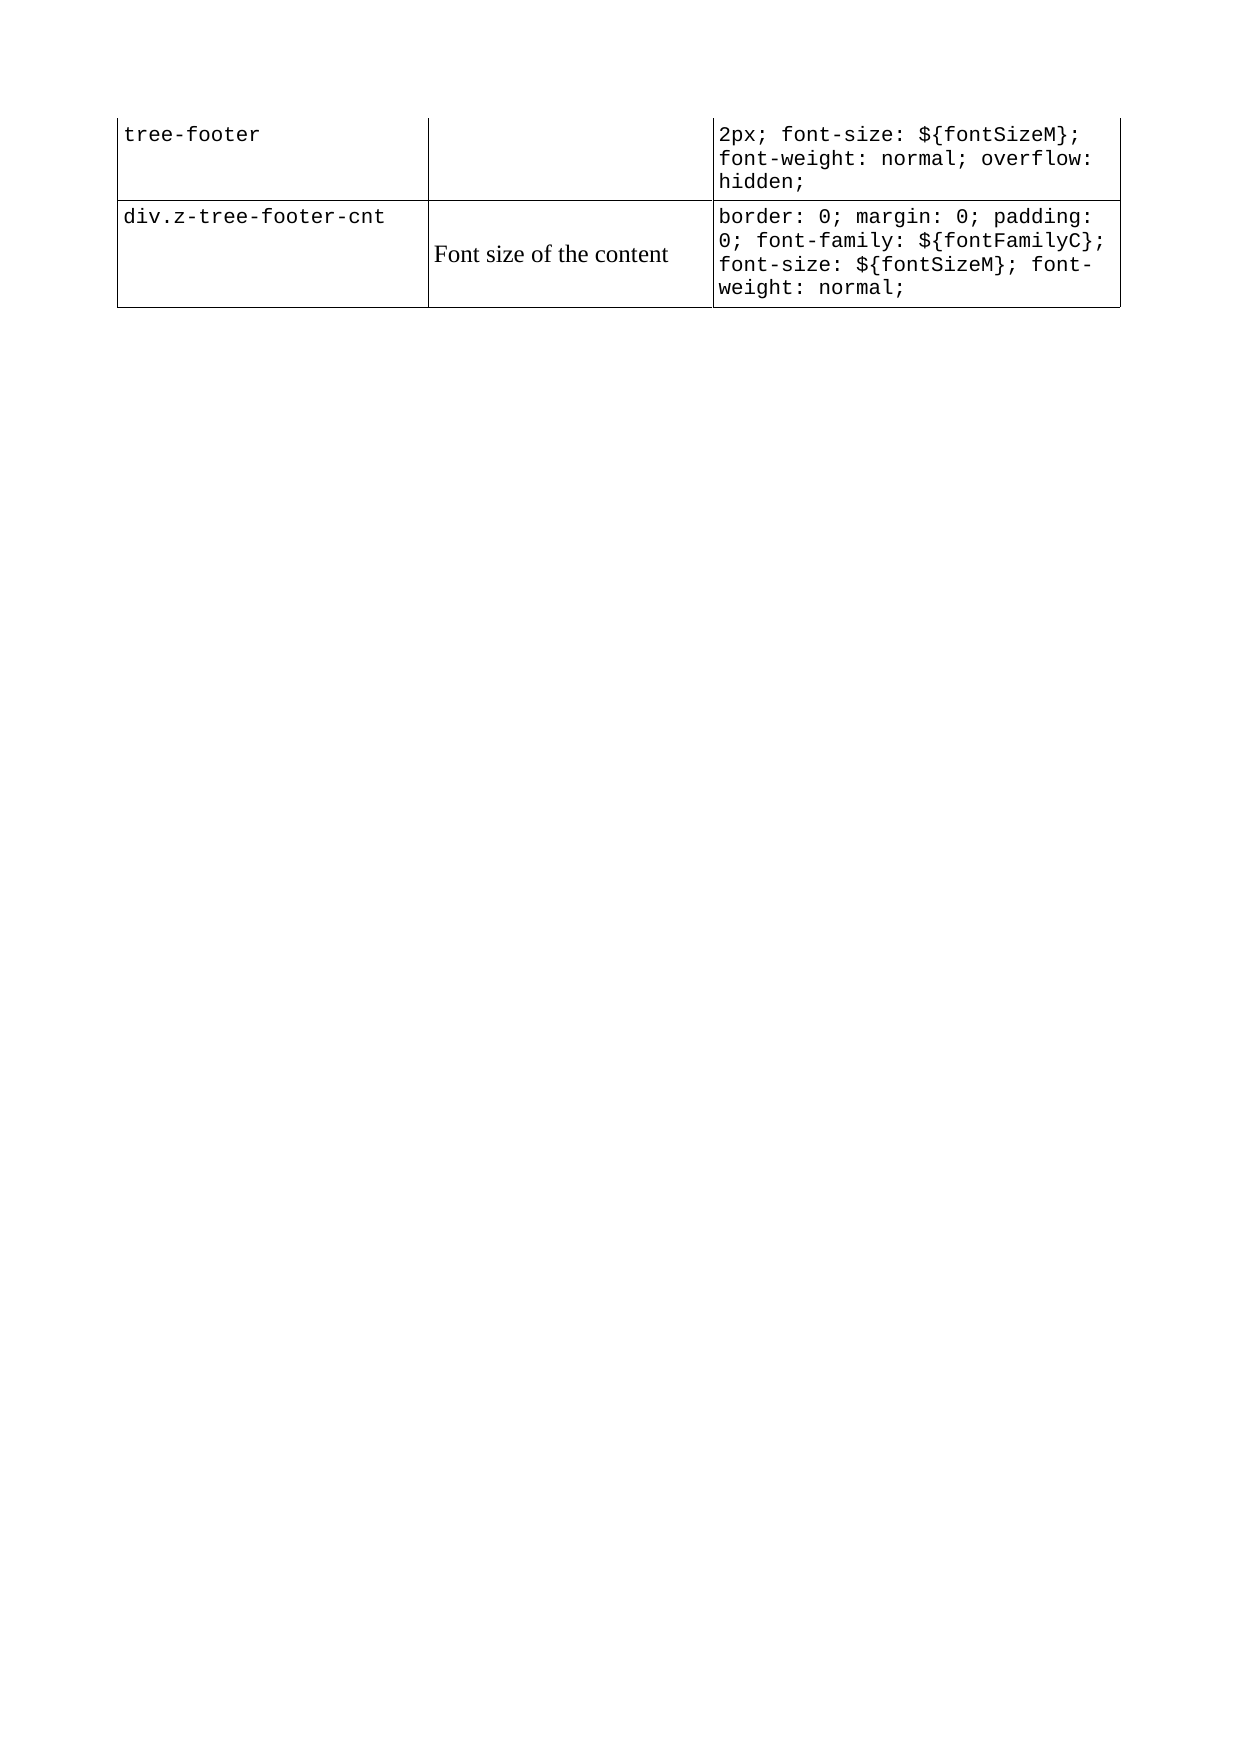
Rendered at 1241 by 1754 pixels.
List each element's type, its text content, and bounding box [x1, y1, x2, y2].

table_cell Font size of the content [429, 201, 712, 307]
table_cell border: 0; margin: 0; padding: 0; font-family: ${fontFamilyC}; font-size: ${fontSizeM}; font-weight: normal; [714, 201, 1120, 307]
table_cell [429, 118, 712, 200]
table_cell tree-footer [118, 118, 428, 200]
table_cell 2px; font-size: ${fontSizeM}; font-weight: normal; overflow: hidden; [714, 118, 1120, 200]
table_cell div.z-tree-footer-cnt [118, 201, 428, 307]
